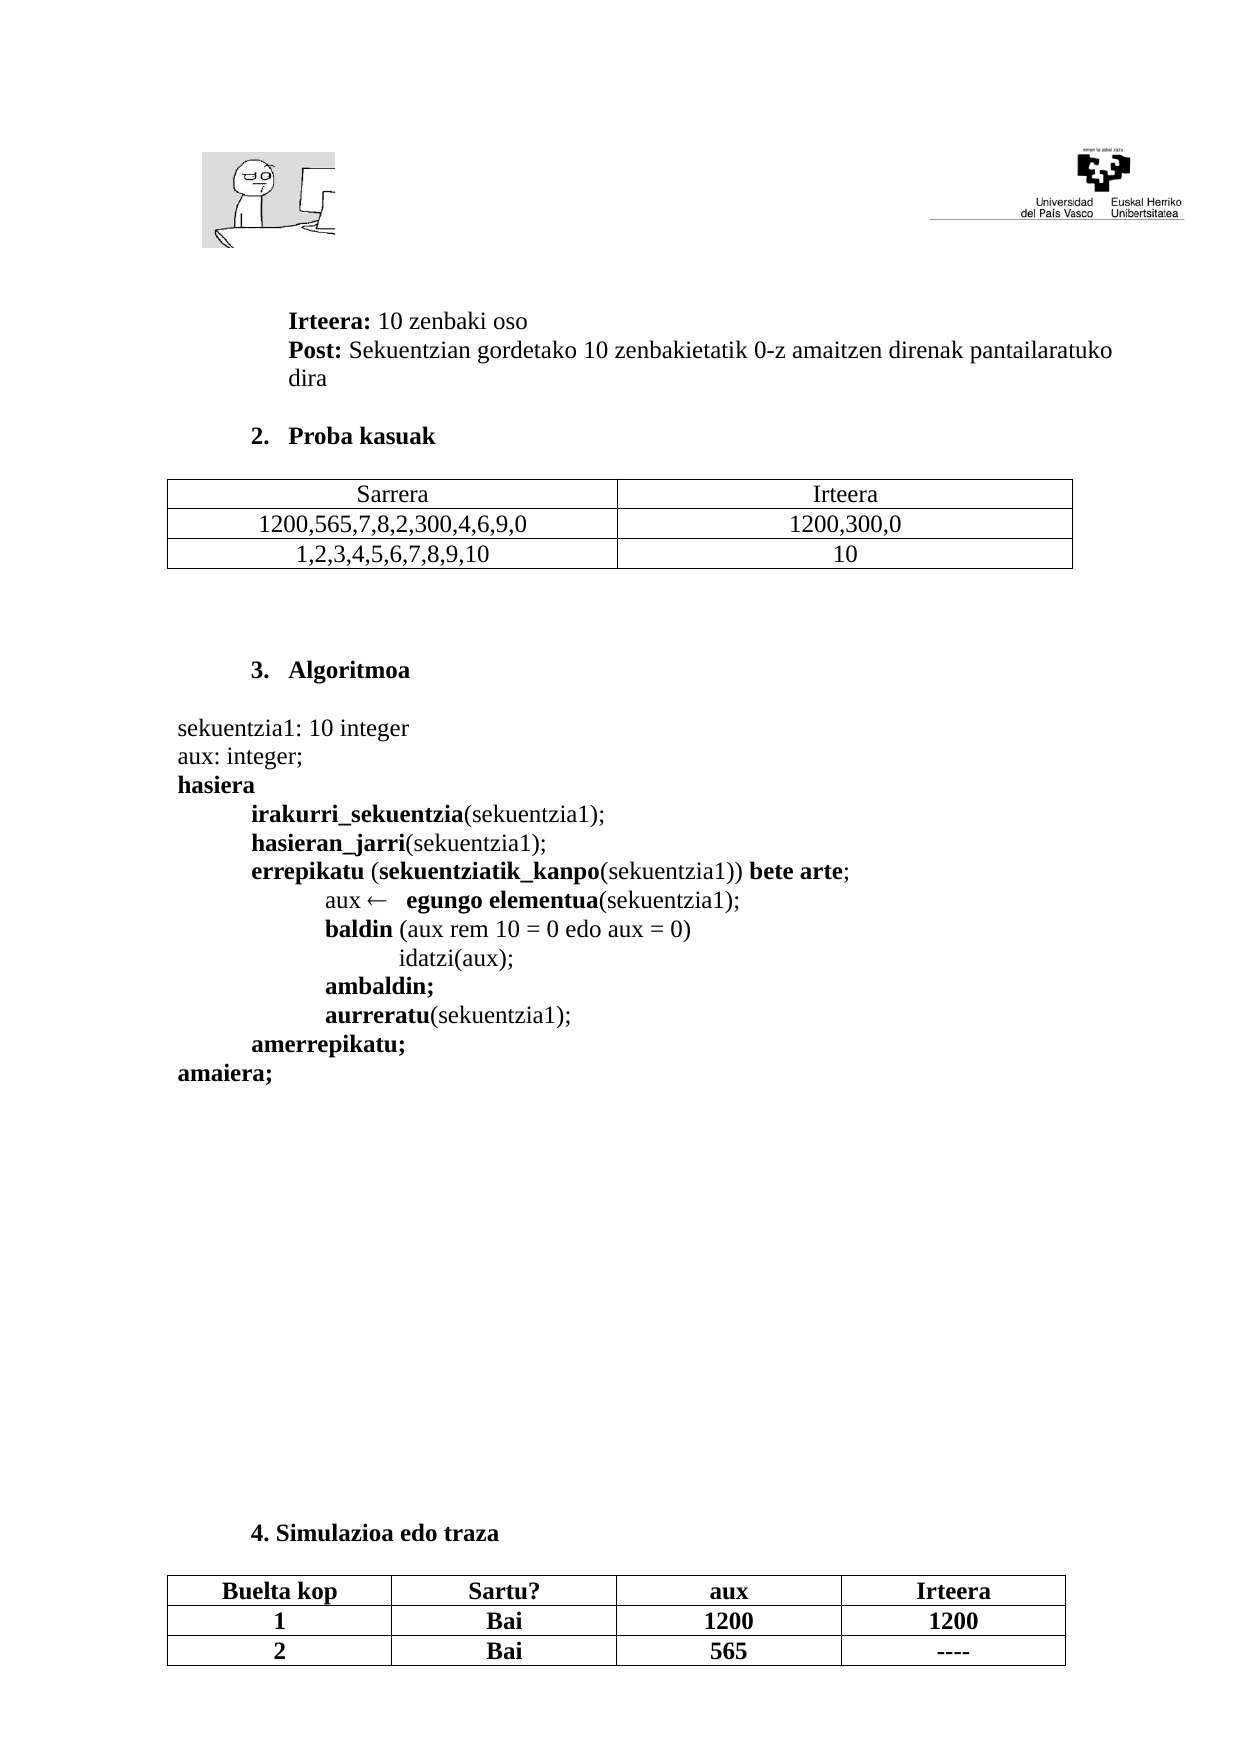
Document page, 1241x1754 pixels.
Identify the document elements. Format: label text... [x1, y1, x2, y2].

text hasiera [177, 770, 1152, 799]
table_cell Bai [392, 1606, 616, 1635]
list Algoritmoa [251, 655, 1152, 684]
text amaiera; [177, 1058, 1152, 1086]
text hasieran_jarri(sekuentzia1); [177, 828, 1152, 856]
table_header Irteera [618, 480, 1072, 508]
text errepikatu (sekuentziatik_kanpo(sekuentzia1)) bete arte; [177, 856, 1152, 885]
table_cell 565 [617, 1636, 841, 1664]
table_header Irteera [842, 1576, 1065, 1605]
text ambaldin; [177, 971, 1152, 1000]
table_cell 1200,300,0 [618, 509, 1072, 538]
table_cell 10 [618, 539, 1072, 568]
list Proba kasuak [251, 421, 1152, 450]
table_cell 2 [168, 1636, 391, 1664]
table_cell Bai [392, 1636, 616, 1664]
table_cell 1200,565,7,8,2,300,4,6,9,0 [168, 509, 617, 538]
text aux  egungo elementua(sekuentzia1); [177, 885, 1152, 914]
text Post: Sekuentzian gordetako 10 zenbakietatik 0-z amaitzen direnak pantailaratuko dira [288, 335, 1152, 392]
text 4. Simulazioa edo traza [251, 1518, 1152, 1546]
table_header aux [617, 1576, 841, 1605]
text sekuentzia1: 10 integer [177, 713, 1152, 741]
text idatzi(aux); [177, 943, 1152, 971]
table_cell ---- [842, 1636, 1065, 1664]
text irakurri_sekuentzia(sekuentzia1); [177, 799, 1152, 828]
text baldin (aux rem 10 = 0 edo aux = 0) [177, 914, 1152, 943]
table_cell 1200 [842, 1606, 1065, 1635]
table_header Sartu? [392, 1576, 616, 1605]
table_cell 1 [168, 1606, 391, 1635]
text Irteera: 10 zenbaki oso [288, 306, 1152, 335]
text aurreratu(sekuentzia1); [177, 1000, 1152, 1029]
table_cell 1200 [617, 1606, 841, 1635]
table_cell 1,2,3,4,5,6,7,8,9,10 [168, 539, 617, 568]
text aux: integer; [177, 741, 1152, 770]
table_header Buelta kop [168, 1576, 391, 1605]
table_header Sarrera [168, 480, 617, 508]
text amerrepikatu; [177, 1029, 1152, 1058]
